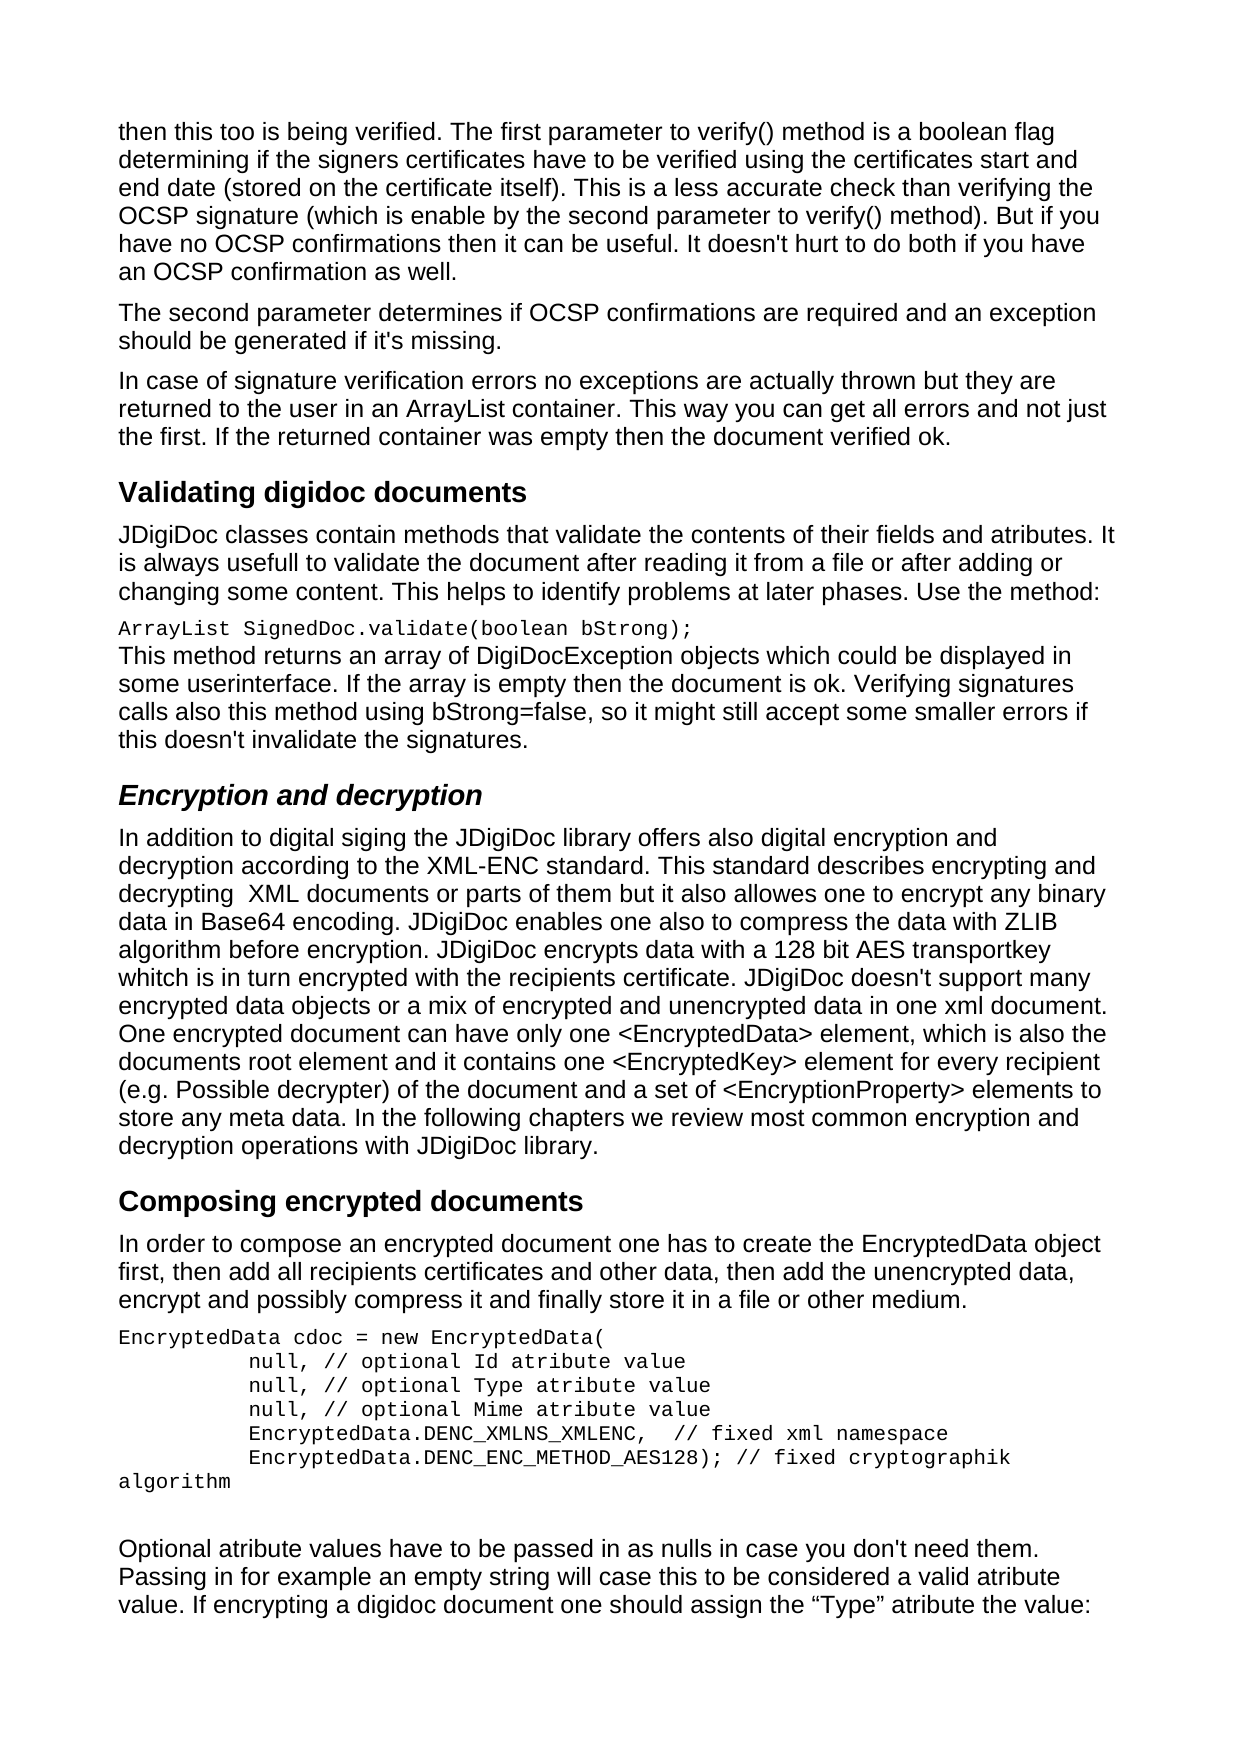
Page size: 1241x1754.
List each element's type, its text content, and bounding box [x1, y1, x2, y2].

text The second parameter determines if OCSP confirmations are required and an exception should be generated if it's missing. [118, 299, 1122, 355]
text EncryptedData cdoc = new EncryptedData( [118, 1327, 1122, 1351]
text In order to compose an encrypted document one has to create the EncryptedData object first, then add all recipients certificates and other data, then add the unencrypted data, encrypt and possibly compress it and finally store it in a file or other medium. [118, 1230, 1122, 1314]
text null, // optional Id atribute value [118, 1351, 1122, 1375]
text then this too is being verified. The first parameter to verify() method is a boolean flag determining if the signers certificates have to be verified using the certificates start and end date (stored on the certificate itself). This is a less accurate check than verifying the OCSP signature (which is enable by the second parameter to verify() method). But if you have no OCSP confirmations then it can be useful. It doesn't hurt to do both if you have an OCSP confirmation as well. [118, 118, 1122, 286]
text In case of signature verification errors no exceptions are actually thrown but they are returned to the user in an ArrayList container. This way you can get all errors and not just the first. If the returned container was empty then the document verified ok. [118, 367, 1122, 451]
text ArrayList SignedDoc.validate(boolean bStrong); [118, 618, 1122, 642]
text EncryptedData.DENC_ENC_METHOD_AES128); // fixed cryptographik algorithm [118, 1447, 1122, 1494]
text This method returns an array of DigiDocException objects which could be displayed in some userinterface. If the array is empty then the document is ok. Verifying signatures calls also this method using bStrong=false, so it might still accept some smaller errors if this doesn't invalidate the signatures. [118, 642, 1122, 754]
text EncryptedData.DENC_XMLNS_XMLENC, // fixed xml namespace [118, 1423, 1122, 1447]
text JDigiDoc classes contain methods that validate the contents of their fields and atributes. It is always usefull to validate the document after reading it from a file or after adding or changing some content. This helps to identify problems at later phases. Use the method: [118, 521, 1122, 605]
text In addition to digital siging the JDigiDoc library offers also digital encryption and decryption according to the XML-ENC standard. This standard describes encrypting and decrypting XML documents or parts of them but it also allowes one to encrypt any binary data in Base64 encoding. JDigiDoc enables one also to compress the data with ZLIB algorithm before encryption. JDigiDoc encrypts data with a 128 bit AES transportkey whitch is in turn encrypted with the recipients certificate. JDigiDoc doesn't support many encrypted data objects or a mix of encrypted and unencrypted data in one xml document. One encrypted document can have only one <EncryptedData> element, which is also the documents root element and it contains one <EncryptedKey> element for every recipient (e.g. Possible decrypter) of the document and a set of <EncryptionProperty> elements to store any meta data. In the following chapters we review most common encryption and decryption operations with JDigiDoc library. [118, 824, 1122, 1160]
text null, // optional Mime atribute value [118, 1399, 1122, 1423]
text Optional atribute values have to be passed in as nulls in case you don't need them. Passing in for example an empty string will case this to be considered a valid atribute value. If encrypting a digidoc document one should assign the “Type” atribute the value: [118, 1535, 1122, 1619]
text null, // optional Type atribute value [118, 1375, 1122, 1399]
subtitle Composing encrypted documents [118, 1185, 1122, 1218]
subtitle Validating digidoc documents [118, 476, 1122, 509]
subtitle Encryption and decryption [118, 779, 1122, 811]
